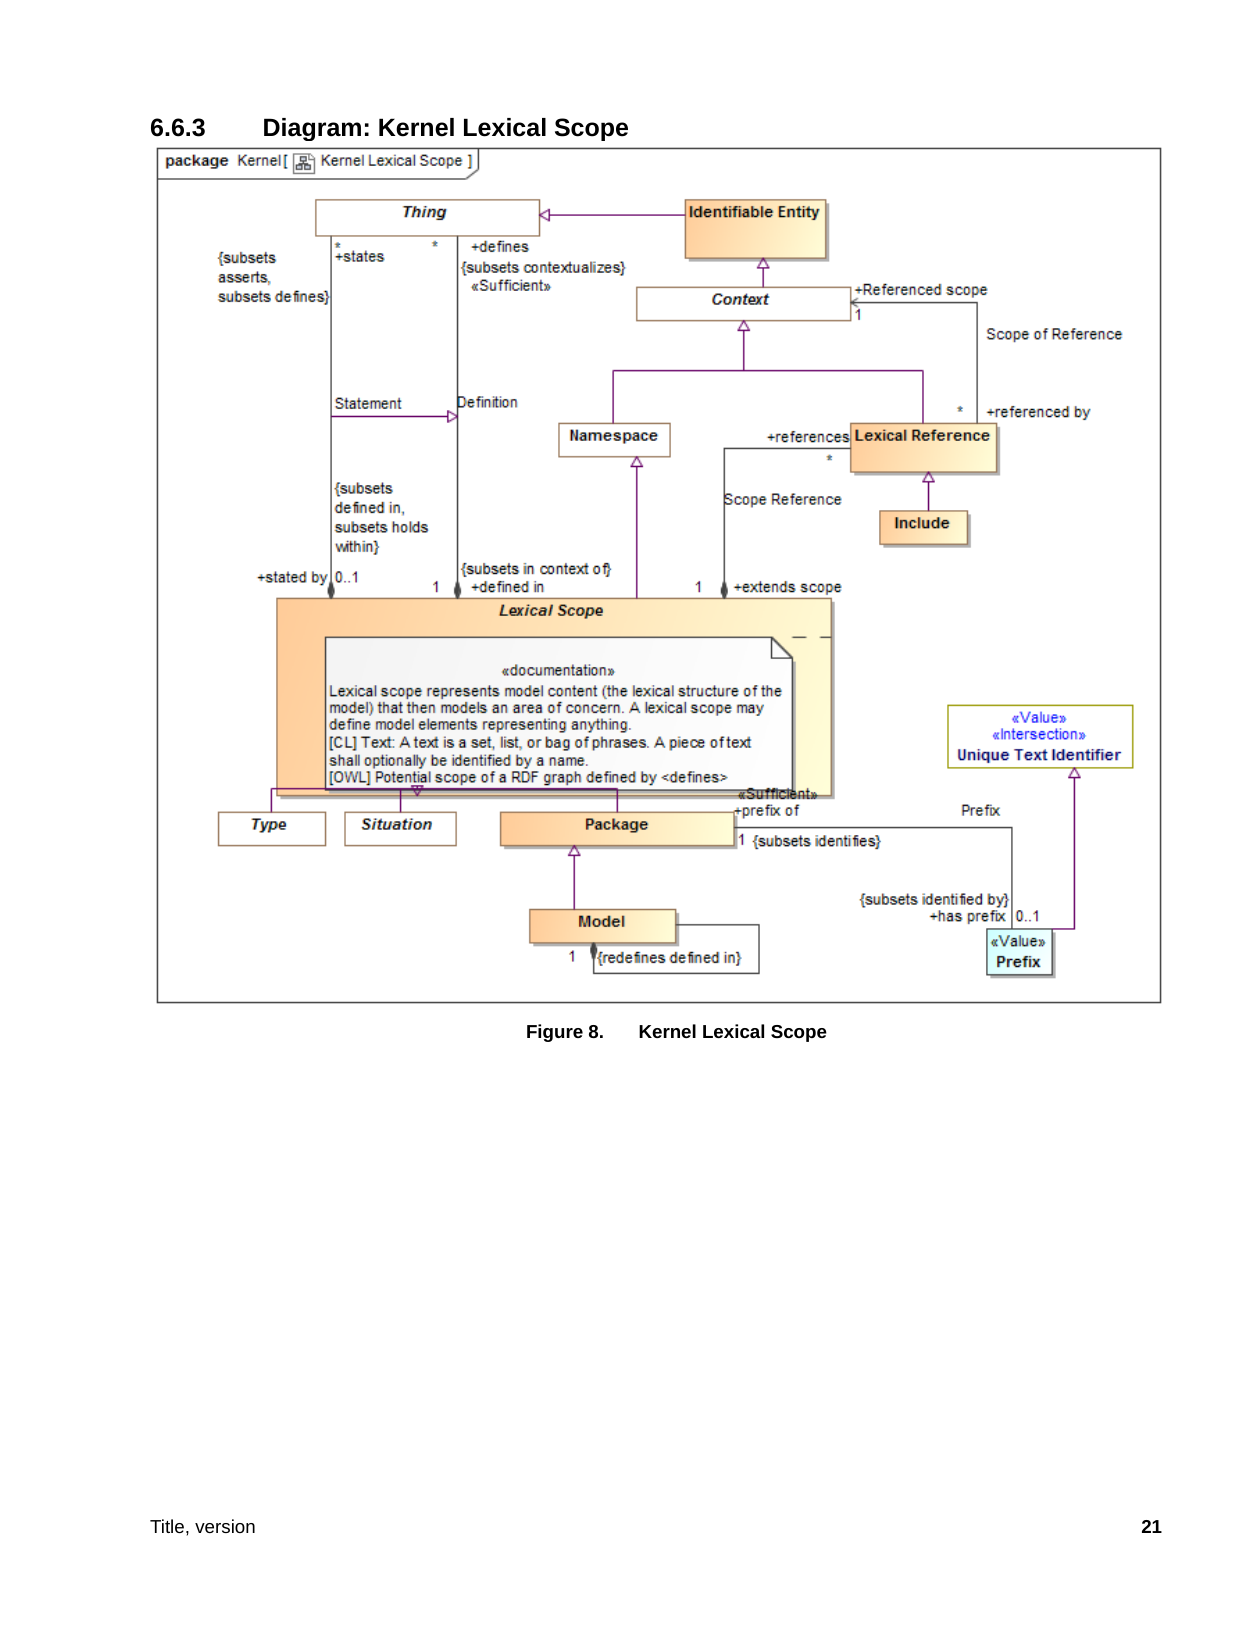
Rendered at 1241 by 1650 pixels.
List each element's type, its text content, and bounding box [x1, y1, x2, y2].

subtitle Diagram: Kernel Lexical Scope [150, 112, 1165, 141]
picture [150, 141, 1167, 1009]
list Kernel Lexical Scope [187, 1021, 1165, 1043]
